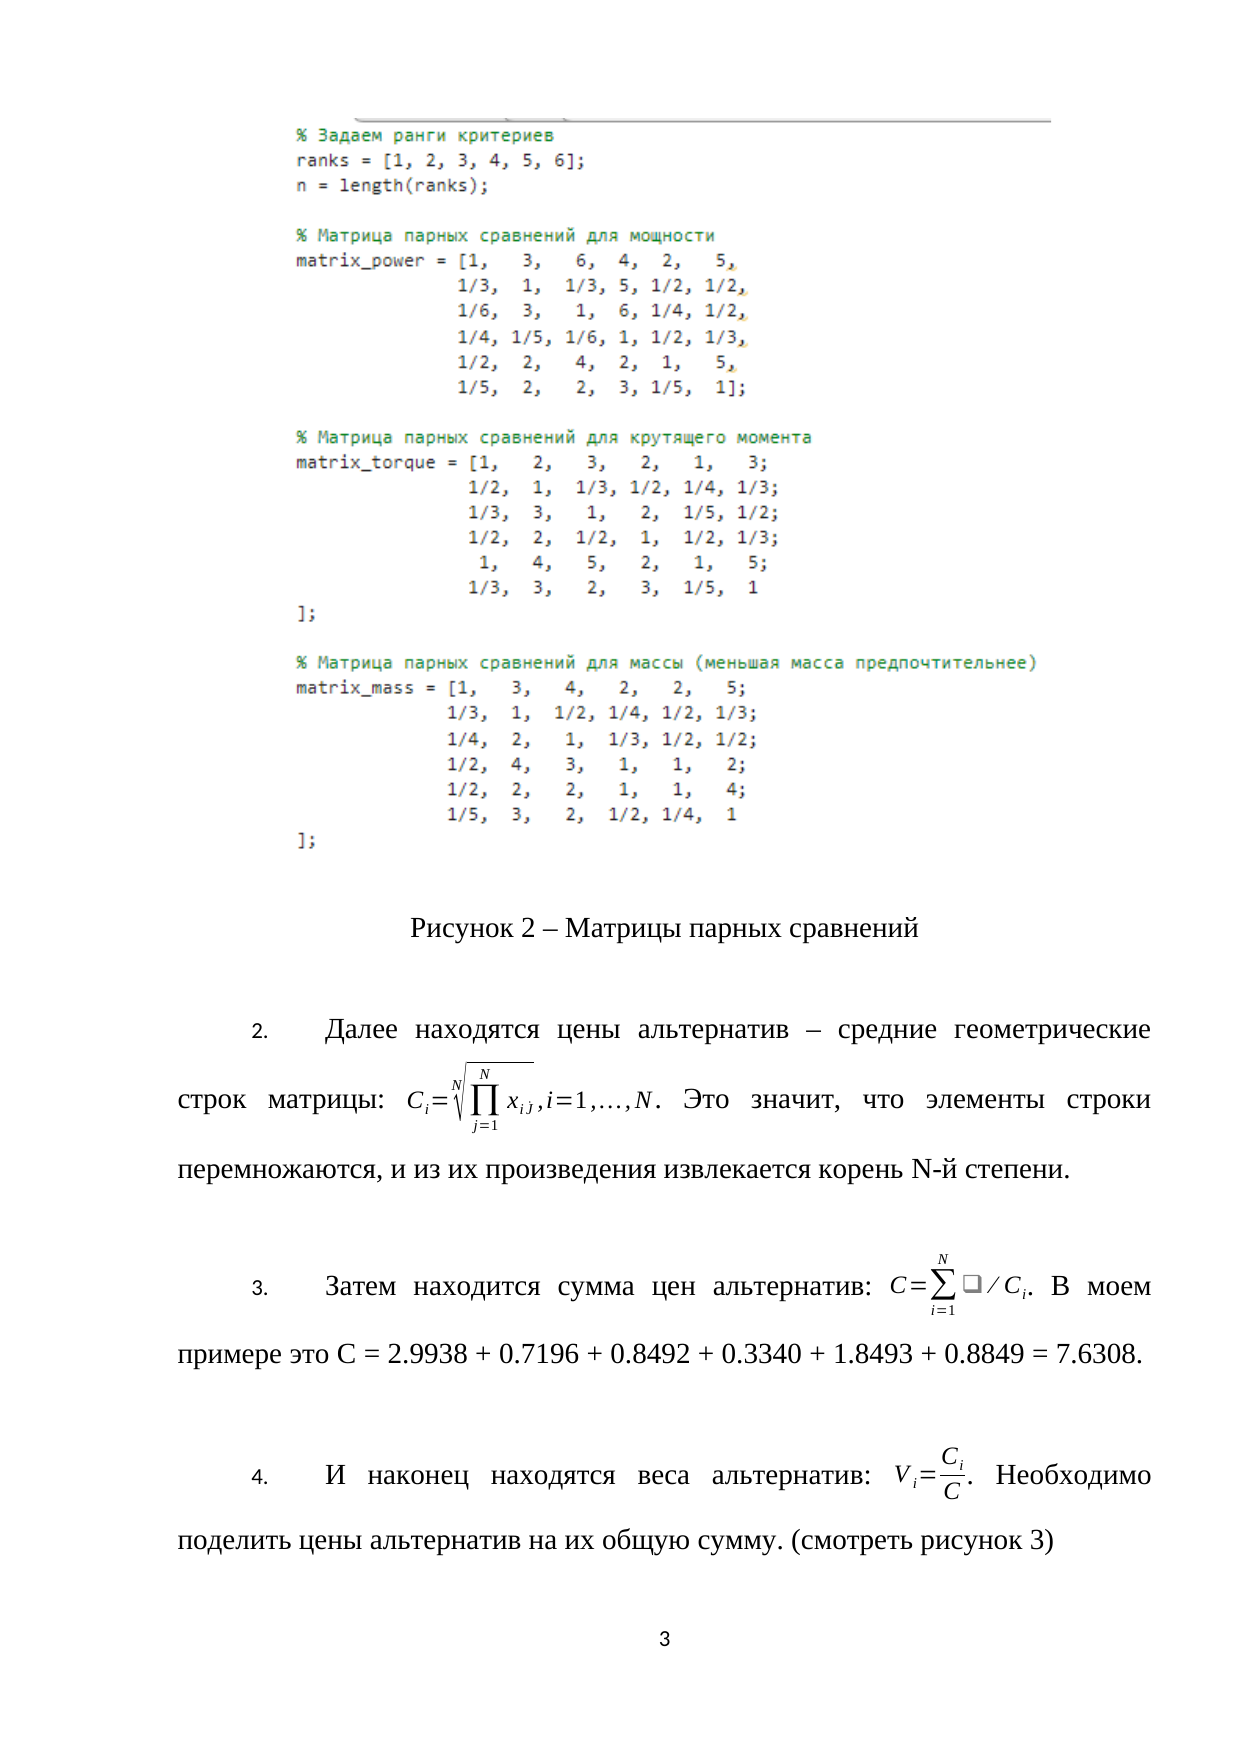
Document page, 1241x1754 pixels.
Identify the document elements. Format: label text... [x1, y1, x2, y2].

list Затем находится сумма цен альтернатив: . В моем примере это C = 2.9938 + 0.7196 + 0.8492 + 0.3340 + 1.8493 + 0.8849 = 7.6308. [177, 1251, 1152, 1411]
picture [277, 118, 1052, 855]
list Далее находятся цены альтернатив – средние геометрические строк матрицы: . Это значит, что элементы строки перемножаются, и из их произведения извлекается корень N-й степени. [177, 1011, 1152, 1184]
text Рисунок 2 – Матрицы парных сравнений [177, 910, 1152, 944]
list И наконец находятся веса альтернатив: . Необходимо поделить цены альтернатив на их общую сумму. (смотреть рисунок 3) [177, 1442, 1152, 1555]
